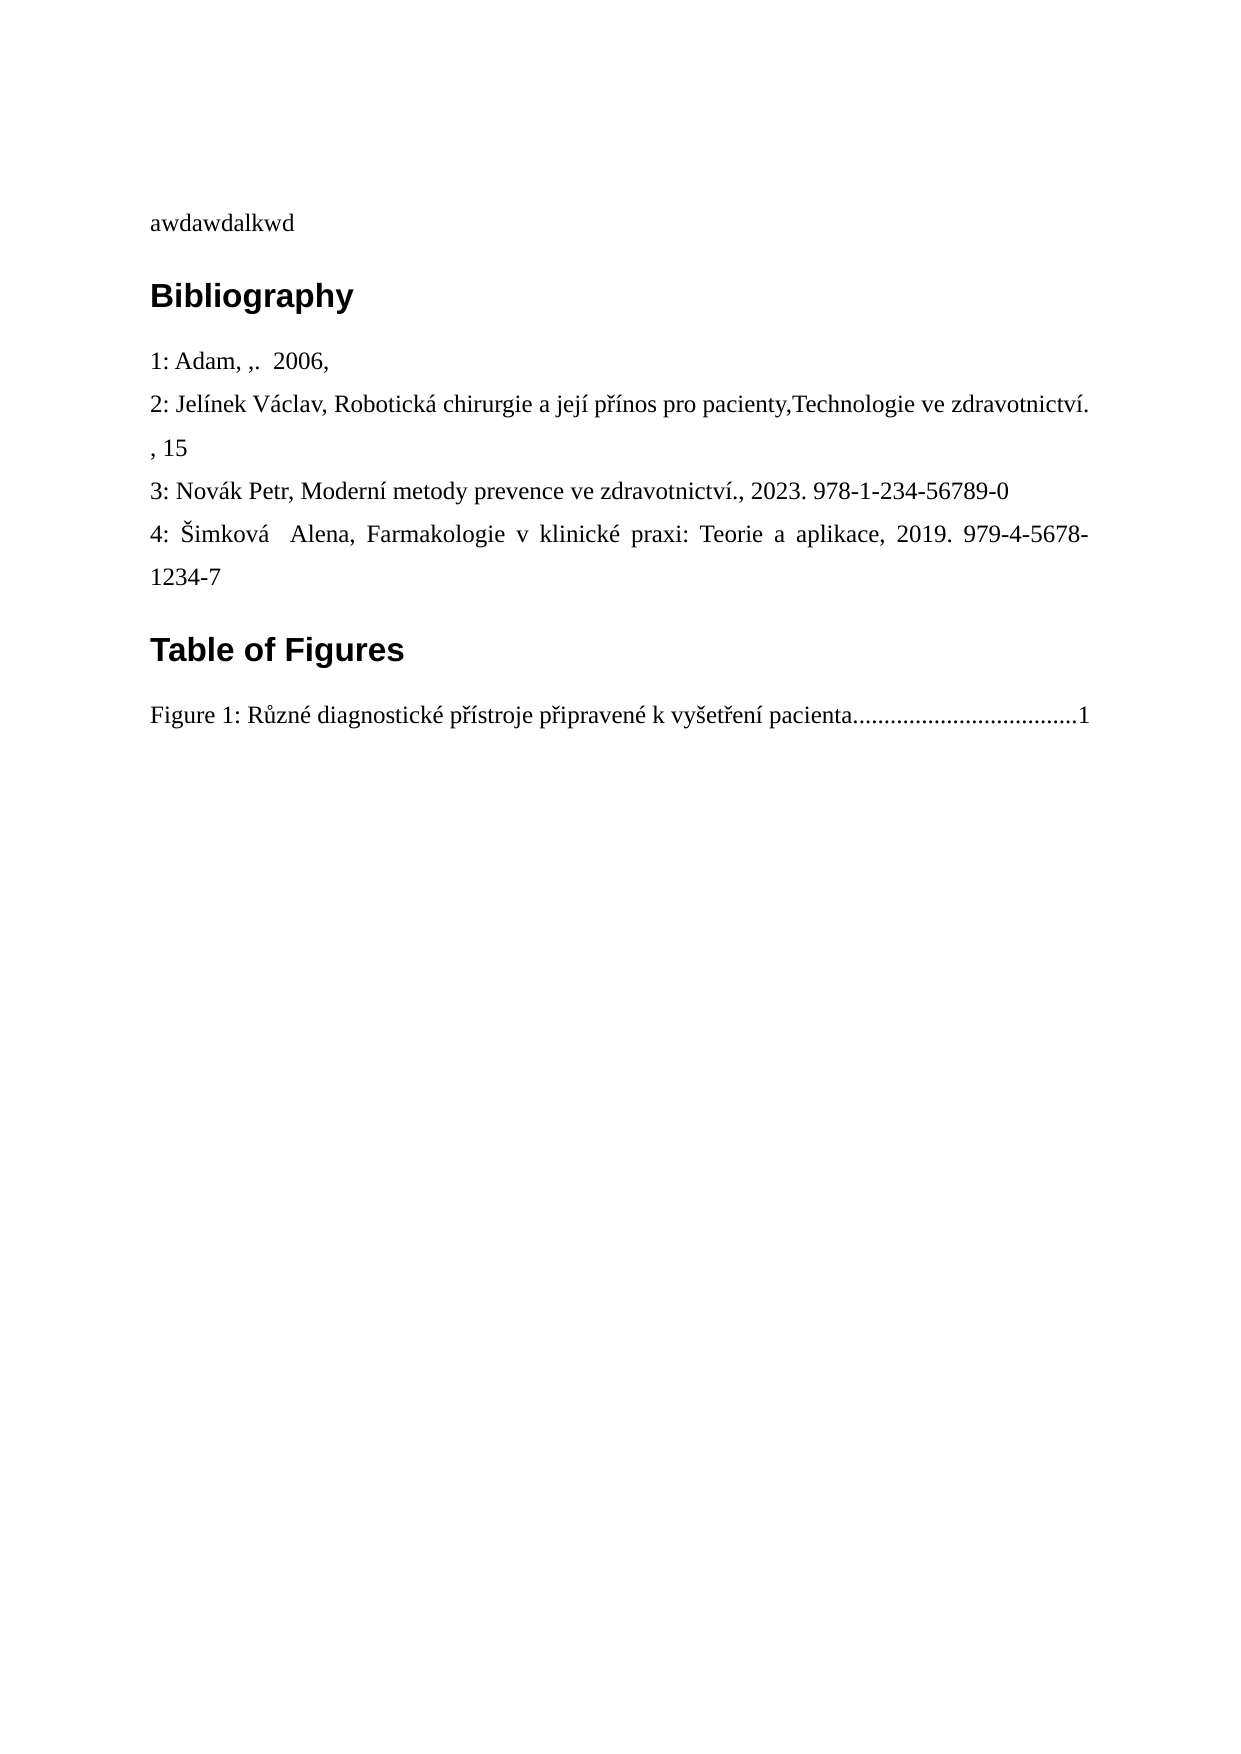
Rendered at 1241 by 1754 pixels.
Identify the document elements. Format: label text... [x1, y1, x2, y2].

text awdawdalkwd [150, 208, 1090, 237]
text 3: Novák Petr, Moderní metody prevence ve zdravotnictví., 2023. 978-1-234-56789-0 [150, 476, 1090, 504]
text Figure 1: Různé diagnostické přístroje připravené k vyšetření pacienta. 1 [150, 700, 1090, 729]
text 2: Jelínek Václav, Robotická chirurgie a její přínos pro pacienty,Technologie ve zdravotnictví. , 15 [150, 389, 1090, 461]
subtitle Table of Figures [150, 630, 1090, 669]
text 1: Adam, ,. 2006, [150, 346, 1090, 375]
text 4: Šimková Alena, Farmakologie v klinické praxi: Teorie a aplikace, 2019. 979-4-5678-1234-7 [150, 519, 1090, 591]
subtitle Bibliography [150, 276, 1090, 315]
